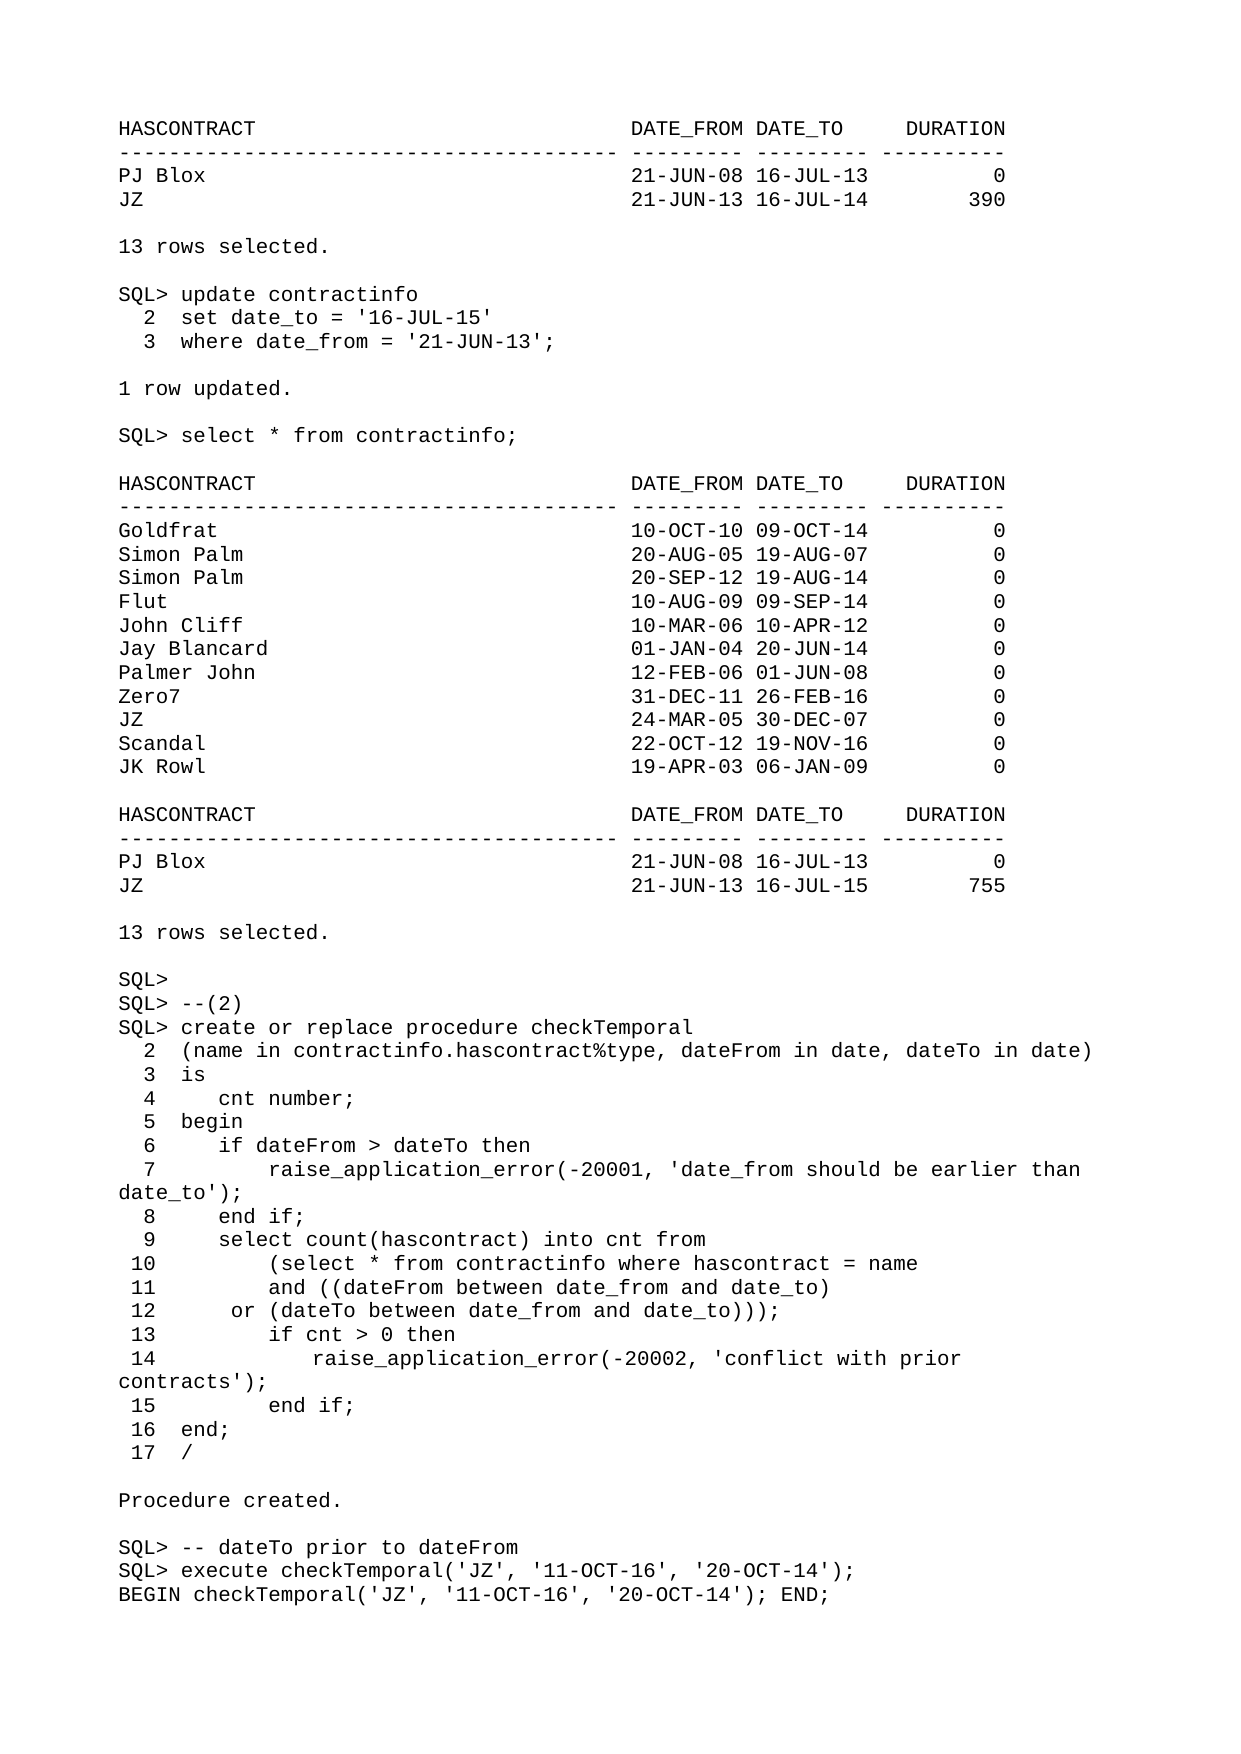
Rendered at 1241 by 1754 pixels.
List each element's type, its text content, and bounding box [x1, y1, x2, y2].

text SQL> -- dateTo prior to dateFrom [118, 1537, 1122, 1561]
text 13 rows selected. [118, 922, 1122, 946]
text JK Rowl 19-APR-03 06-JAN-09 0 [118, 757, 1122, 780]
text 3 is [118, 1064, 1122, 1088]
text Flut 10-AUG-09 09-SEP-14 0 [118, 591, 1122, 615]
text JZ 21-JUN-13 16-JUL-15 755 [118, 875, 1122, 898]
text 4 cnt number; [118, 1088, 1122, 1111]
text 13 rows selected. [118, 236, 1122, 260]
text JZ 21-JUN-13 16-JUL-14 390 [118, 189, 1122, 213]
text 6 if dateFrom > dateTo then [118, 1135, 1122, 1158]
text 14 raise_application_error(-20002, 'conflict with prior contracts'); [118, 1348, 1122, 1395]
text Procedure created. [118, 1489, 1122, 1513]
text 3 where date_from = '21-JUN-13'; [118, 331, 1122, 354]
text 9 select count(hascontract) into cnt from [118, 1229, 1122, 1253]
text Palmer John 12-FEB-06 01-JUN-08 0 [118, 662, 1122, 686]
text SQL> create or replace procedure checkTemporal [118, 1017, 1122, 1040]
text 2 set date_to = '16-JUL-15' [118, 307, 1122, 331]
text Simon Palm 20-AUG-05 19-AUG-07 0 [118, 544, 1122, 567]
text 7 raise_application_error(-20001, 'date_from should be earlier than date_to'); [118, 1158, 1122, 1206]
text PJ Blox 21-JUN-08 16-JUL-13 0 [118, 165, 1122, 189]
text 11 and ((dateFrom between date_from and date_to) [118, 1277, 1122, 1300]
text ---------------------------------------- --------- --------- ---------- [118, 142, 1122, 165]
text 16 end; [118, 1419, 1122, 1442]
text Jay Blancard 01-JAN-04 20-JUN-14 0 [118, 638, 1122, 662]
text 15 end if; [118, 1395, 1122, 1419]
text 2 (name in contractinfo.hascontract%type, dateFrom in date, dateTo in date) [118, 1040, 1122, 1064]
text Simon Palm 20-SEP-12 19-AUG-14 0 [118, 567, 1122, 591]
text 8 end if; [118, 1206, 1122, 1229]
text John Cliff 10-MAR-06 10-APR-12 0 [118, 615, 1122, 638]
text PJ Blox 21-JUN-08 16-JUL-13 0 [118, 851, 1122, 875]
text ---------------------------------------- --------- --------- ---------- [118, 496, 1122, 520]
text SQL> --(2) [118, 993, 1122, 1017]
text SQL> update contractinfo [118, 284, 1122, 307]
text HASCONTRACT DATE_FROM DATE_TO DURATION [118, 118, 1122, 142]
text BEGIN checkTemporal('JZ', '11-OCT-16', '20-OCT-14'); END; [118, 1584, 1122, 1608]
text 5 begin [118, 1111, 1122, 1135]
text Goldfrat 10-OCT-10 09-OCT-14 0 [118, 520, 1122, 544]
text 12 or (dateTo between date_from and date_to))); [118, 1300, 1122, 1324]
text 17 / [118, 1442, 1122, 1466]
text JZ 24-MAR-05 30-DEC-07 0 [118, 709, 1122, 733]
text Zero7 31-DEC-11 26-FEB-16 0 [118, 686, 1122, 709]
text ---------------------------------------- --------- --------- ---------- [118, 827, 1122, 851]
text Scandal 22-OCT-12 19-NOV-16 0 [118, 733, 1122, 757]
text 13 if cnt > 0 then [118, 1324, 1122, 1348]
text 1 row updated. [118, 378, 1122, 402]
text 10 (select * from contractinfo where hascontract = name [118, 1253, 1122, 1277]
text SQL> execute checkTemporal('JZ', '11-OCT-16', '20-OCT-14'); [118, 1561, 1122, 1584]
text SQL> select * from contractinfo; [118, 426, 1122, 449]
text HASCONTRACT DATE_FROM DATE_TO DURATION [118, 473, 1122, 496]
text SQL> [118, 969, 1122, 993]
text HASCONTRACT DATE_FROM DATE_TO DURATION [118, 804, 1122, 827]
